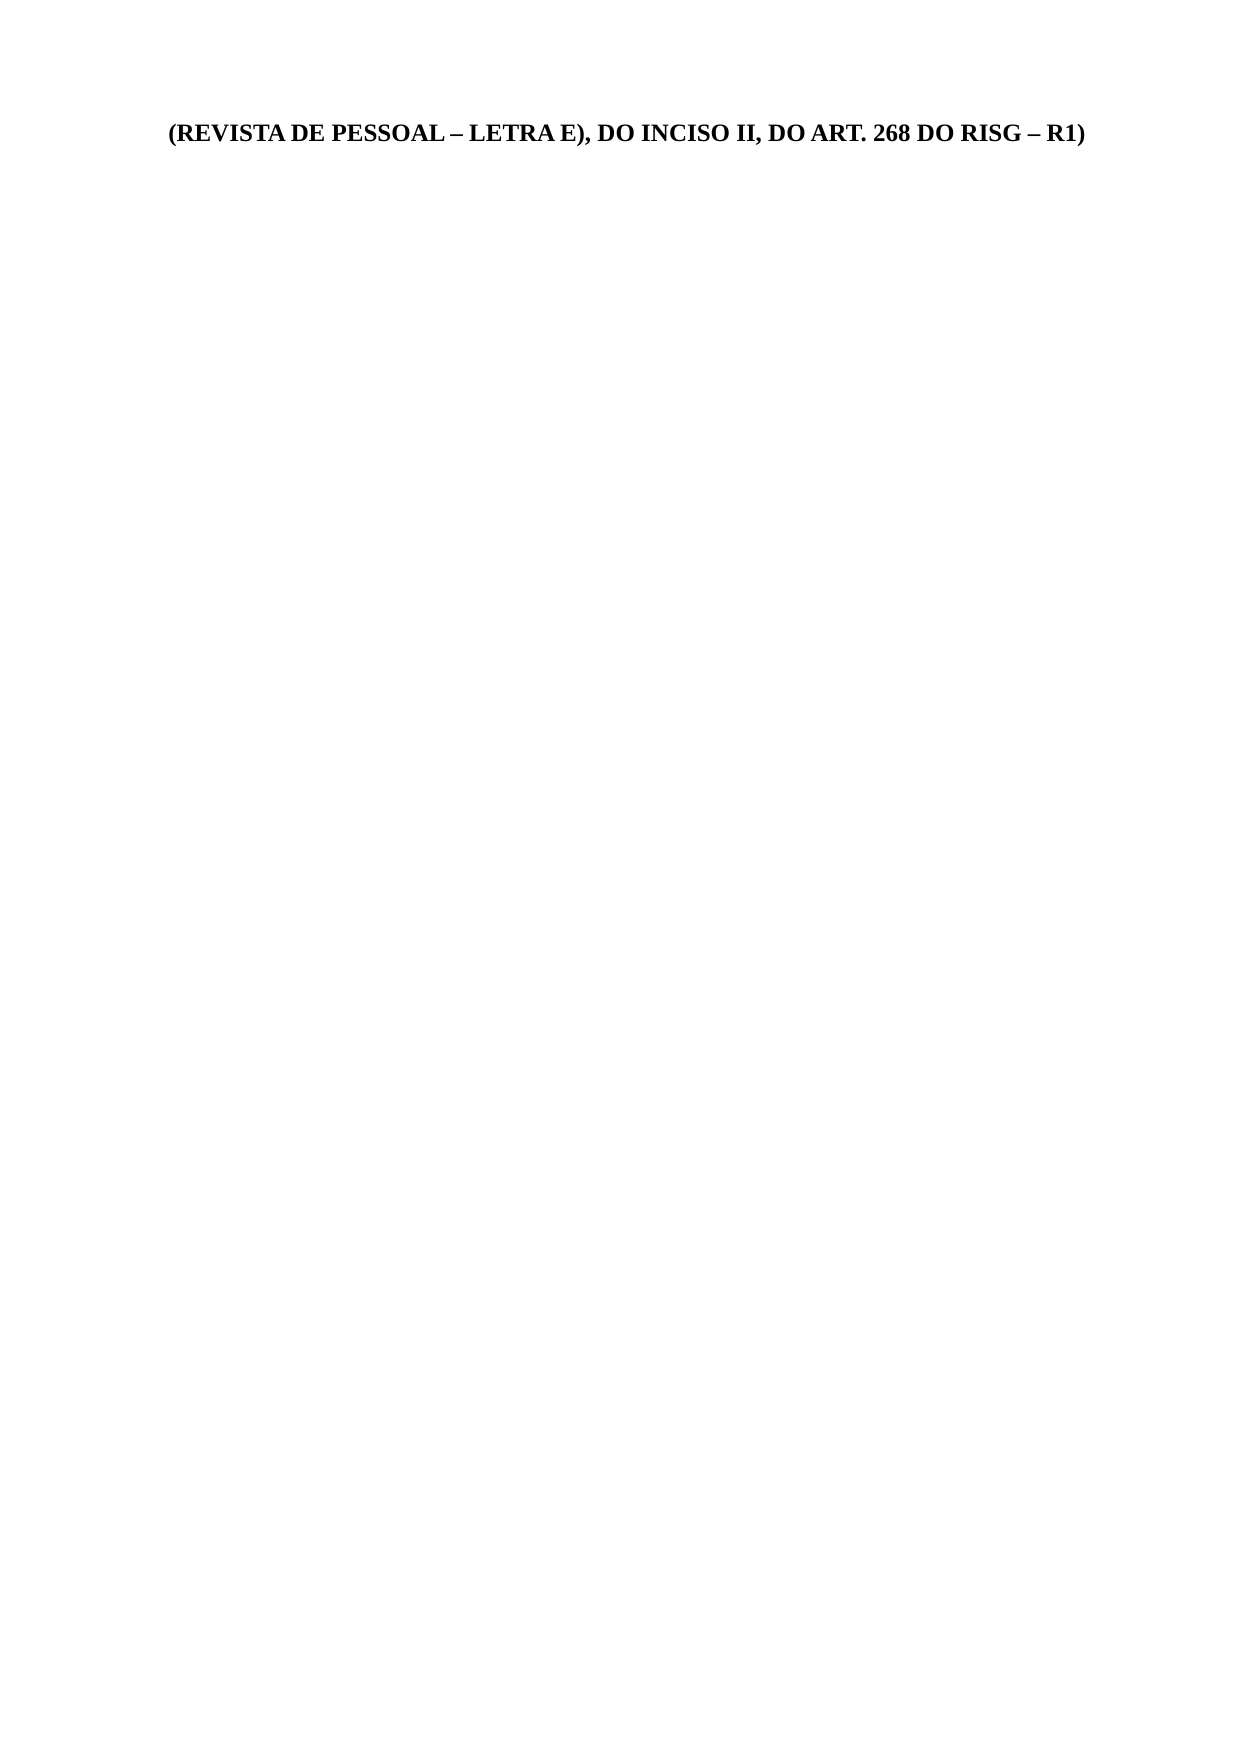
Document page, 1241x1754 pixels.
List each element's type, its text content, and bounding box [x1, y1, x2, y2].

text (REVISTA DE PESSOAL – LETRA E), DO INCISO II, DO ART. 268 DO RISG – R1) [118, 118, 1122, 147]
